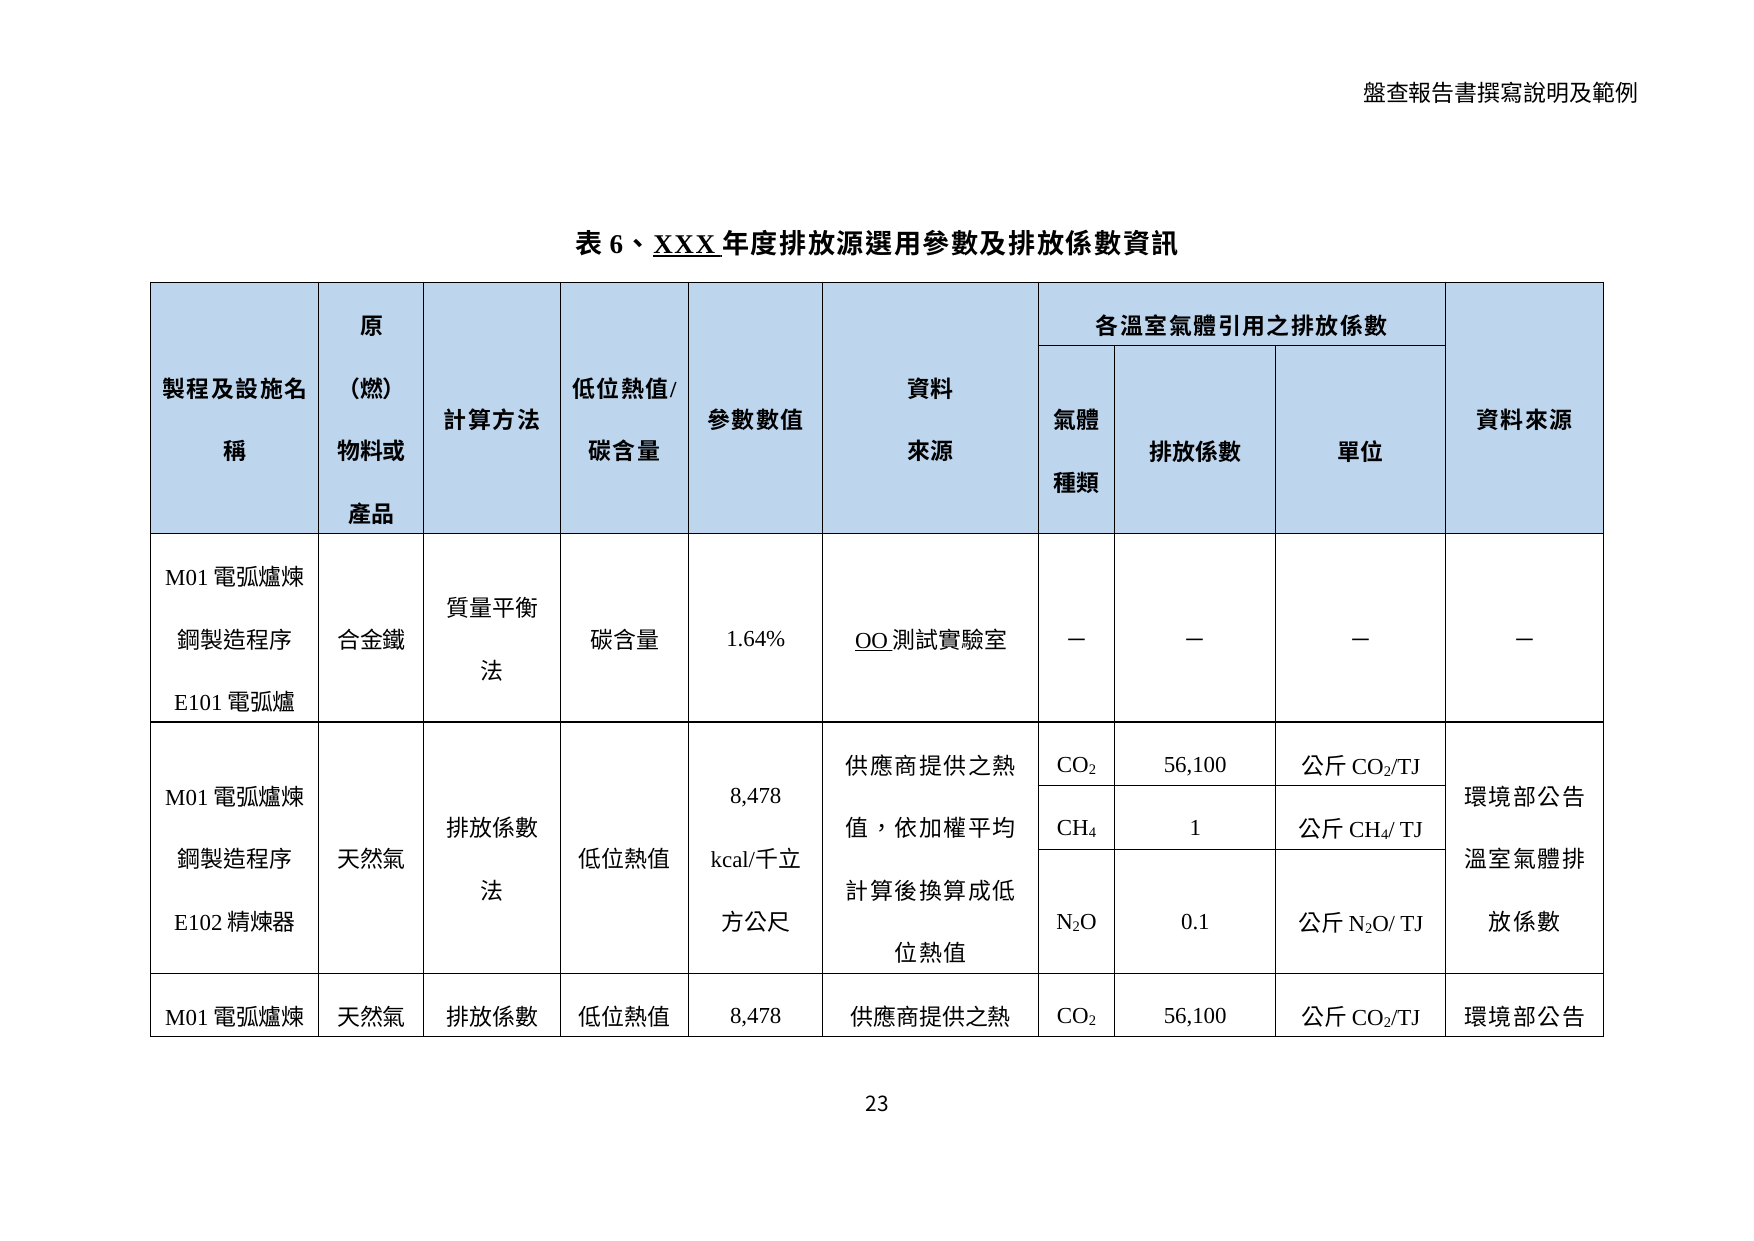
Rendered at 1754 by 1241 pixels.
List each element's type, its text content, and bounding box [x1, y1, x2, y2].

table_cell － [1039, 534, 1114, 721]
table_cell 1 [1115, 786, 1275, 848]
table_cell 單位 [1276, 346, 1445, 533]
table_cell 合金鐵 [319, 534, 423, 721]
table_cell 環境部公告 [1446, 974, 1603, 1036]
table_header 各溫室氣體引用之排放係數 [1039, 283, 1445, 345]
table_cell 8,478 [689, 974, 822, 1036]
table_header 計算方法 [424, 283, 560, 533]
table_cell OO測試實驗室 [823, 534, 1038, 721]
table_header 資料 來源 [823, 283, 1038, 533]
text 表6、XXX年度排放源選用參數及排放係數資訊 [150, 200, 1604, 262]
table_cell M01電弧爐煉 [151, 974, 318, 1036]
table_cell 0.1 [1115, 850, 1275, 972]
table_cell 環境部公告溫室氣體排放係數 [1446, 723, 1603, 972]
table_cell 公斤CO2/TJ [1276, 723, 1445, 785]
table_cell 氣體種類 [1039, 346, 1114, 533]
table_cell 排放係數 [424, 974, 560, 1036]
table_header 製程及設施名稱 [151, 283, 318, 533]
table_cell － [1115, 534, 1275, 721]
table_cell CO2 [1039, 974, 1114, 1036]
table_cell 排放係數法 [424, 723, 560, 972]
table_header 參數數值 [689, 283, 822, 533]
table_cell 排放係數 [1115, 346, 1275, 533]
table_cell 56,100 [1115, 974, 1275, 1036]
table_header 低位熱值/碳含量 [561, 283, 688, 533]
table_cell 56,100 [1115, 723, 1275, 785]
table_cell 公斤CO2/TJ [1276, 974, 1445, 1036]
table_header 資料來源 [1446, 283, 1603, 533]
table_cell 低位熱值 [561, 974, 688, 1036]
table_cell M01電弧爐煉鋼製造程序 E102精煉器 [151, 723, 318, 972]
table_cell 公斤N2O/ TJ [1276, 850, 1445, 972]
table_cell 1.64% [689, 534, 822, 721]
table_cell 供應商提供之熱 [823, 974, 1038, 1036]
table_cell 質量平衡法 [424, 534, 560, 721]
table_cell － [1276, 534, 1445, 721]
table_cell 天然氣 [319, 723, 423, 972]
table_cell 8,478 kcal/千立方公尺 [689, 723, 822, 972]
table_cell CH4 [1039, 786, 1114, 848]
table_cell 供應商提供之熱值，依加權平均計算後換算成低位熱值 [823, 723, 1038, 972]
table_cell － [1446, 534, 1603, 721]
table_cell 天然氣 [319, 974, 423, 1036]
table_header 原（燃）物料或產品 [319, 283, 423, 533]
table_cell 碳含量 [561, 534, 688, 721]
table_cell 低位熱值 [561, 723, 688, 972]
table_cell 公斤CH4/ TJ [1276, 786, 1445, 848]
table_cell CO2 [1039, 723, 1114, 785]
table_cell N2O [1039, 850, 1114, 972]
table_cell M01電弧爐煉鋼製造程序 E101電弧爐 [151, 534, 318, 721]
